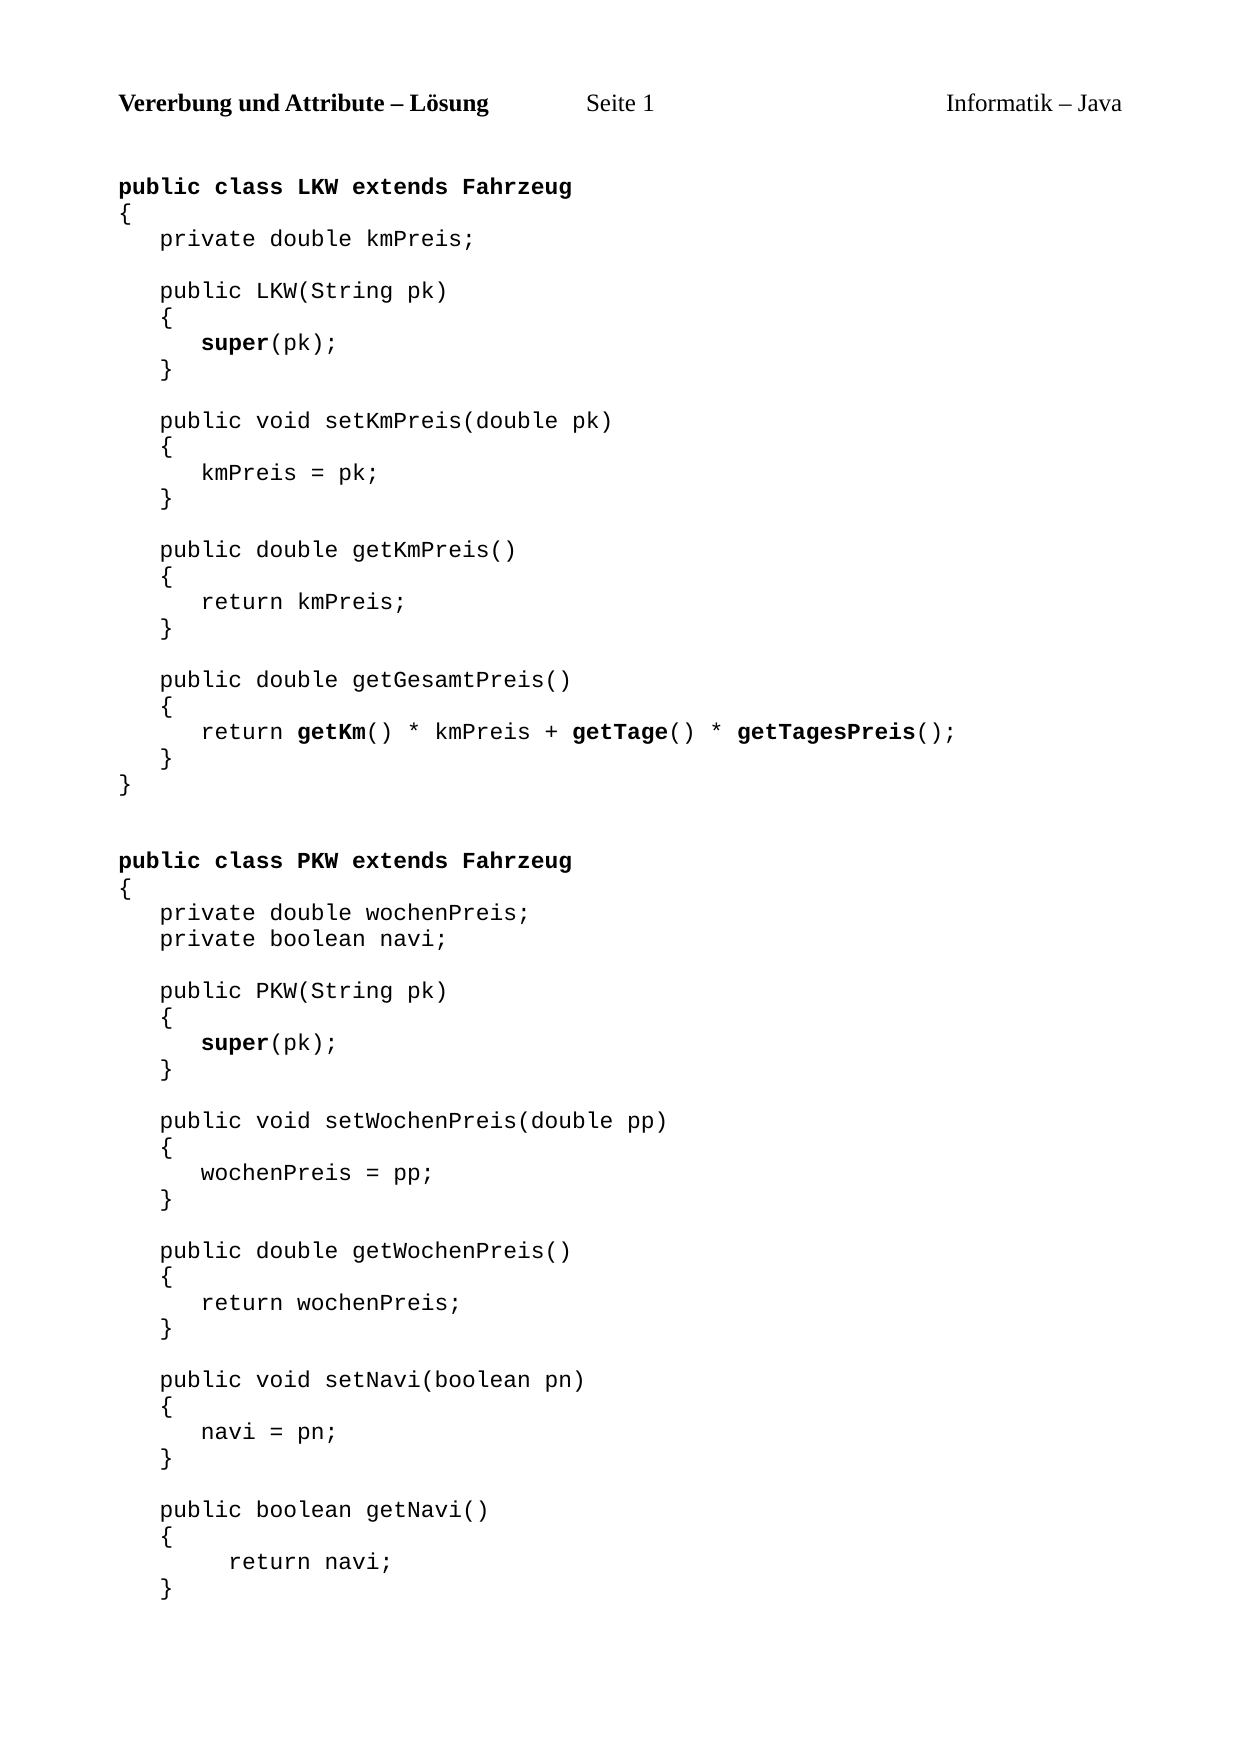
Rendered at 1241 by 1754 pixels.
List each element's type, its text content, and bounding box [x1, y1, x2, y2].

text public void setWochenPreis(double pp) [118, 1109, 1122, 1135]
text public double getGesamtPreis() [118, 668, 1122, 694]
text wochenPreis = pp; [118, 1161, 1122, 1187]
text } [118, 1317, 1122, 1343]
text navi = pn; [118, 1421, 1122, 1446]
text { [118, 1006, 1122, 1031]
text public class LKW extends Fahrzeug [118, 176, 1122, 201]
text private double wochenPreis; [118, 902, 1122, 928]
text return wochenPreis; [118, 1291, 1122, 1317]
text super(pk); [118, 331, 1122, 357]
text { [118, 201, 1122, 227]
text { [118, 564, 1122, 591]
text { [118, 1394, 1122, 1421]
text { [118, 435, 1122, 461]
text public class PKW extends Fahrzeug [118, 850, 1122, 876]
text public LKW(String pk) [118, 279, 1122, 305]
text super(pk); [118, 1031, 1122, 1057]
text } [118, 746, 1122, 772]
text kmPreis = pk; [118, 461, 1122, 487]
text public boolean getNavi() [118, 1498, 1122, 1524]
text public double getKmPreis() [118, 539, 1122, 564]
text return getKm() * kmPreis + getTage() * getTagesPreis(); [118, 720, 1122, 746]
text { [118, 305, 1122, 331]
text public double getWochenPreis() [118, 1239, 1122, 1265]
text } [118, 1057, 1122, 1083]
text return navi; [118, 1550, 1122, 1576]
text } [118, 1446, 1122, 1472]
text public PKW(String pk) [118, 979, 1122, 1006]
text } [118, 1187, 1122, 1213]
text { [118, 1524, 1122, 1550]
text { [118, 876, 1122, 902]
text } [118, 357, 1122, 383]
text return kmPreis; [118, 591, 1122, 616]
text } [118, 1576, 1122, 1602]
text } [118, 772, 1122, 798]
text public void setKmPreis(double pk) [118, 409, 1122, 435]
text } [118, 616, 1122, 642]
text { [118, 694, 1122, 720]
text { [118, 1135, 1122, 1161]
text private boolean navi; [118, 928, 1122, 954]
text private double kmPreis; [118, 227, 1122, 253]
text public void setNavi(boolean pn) [118, 1369, 1122, 1394]
text { [118, 1265, 1122, 1291]
text } [118, 487, 1122, 513]
